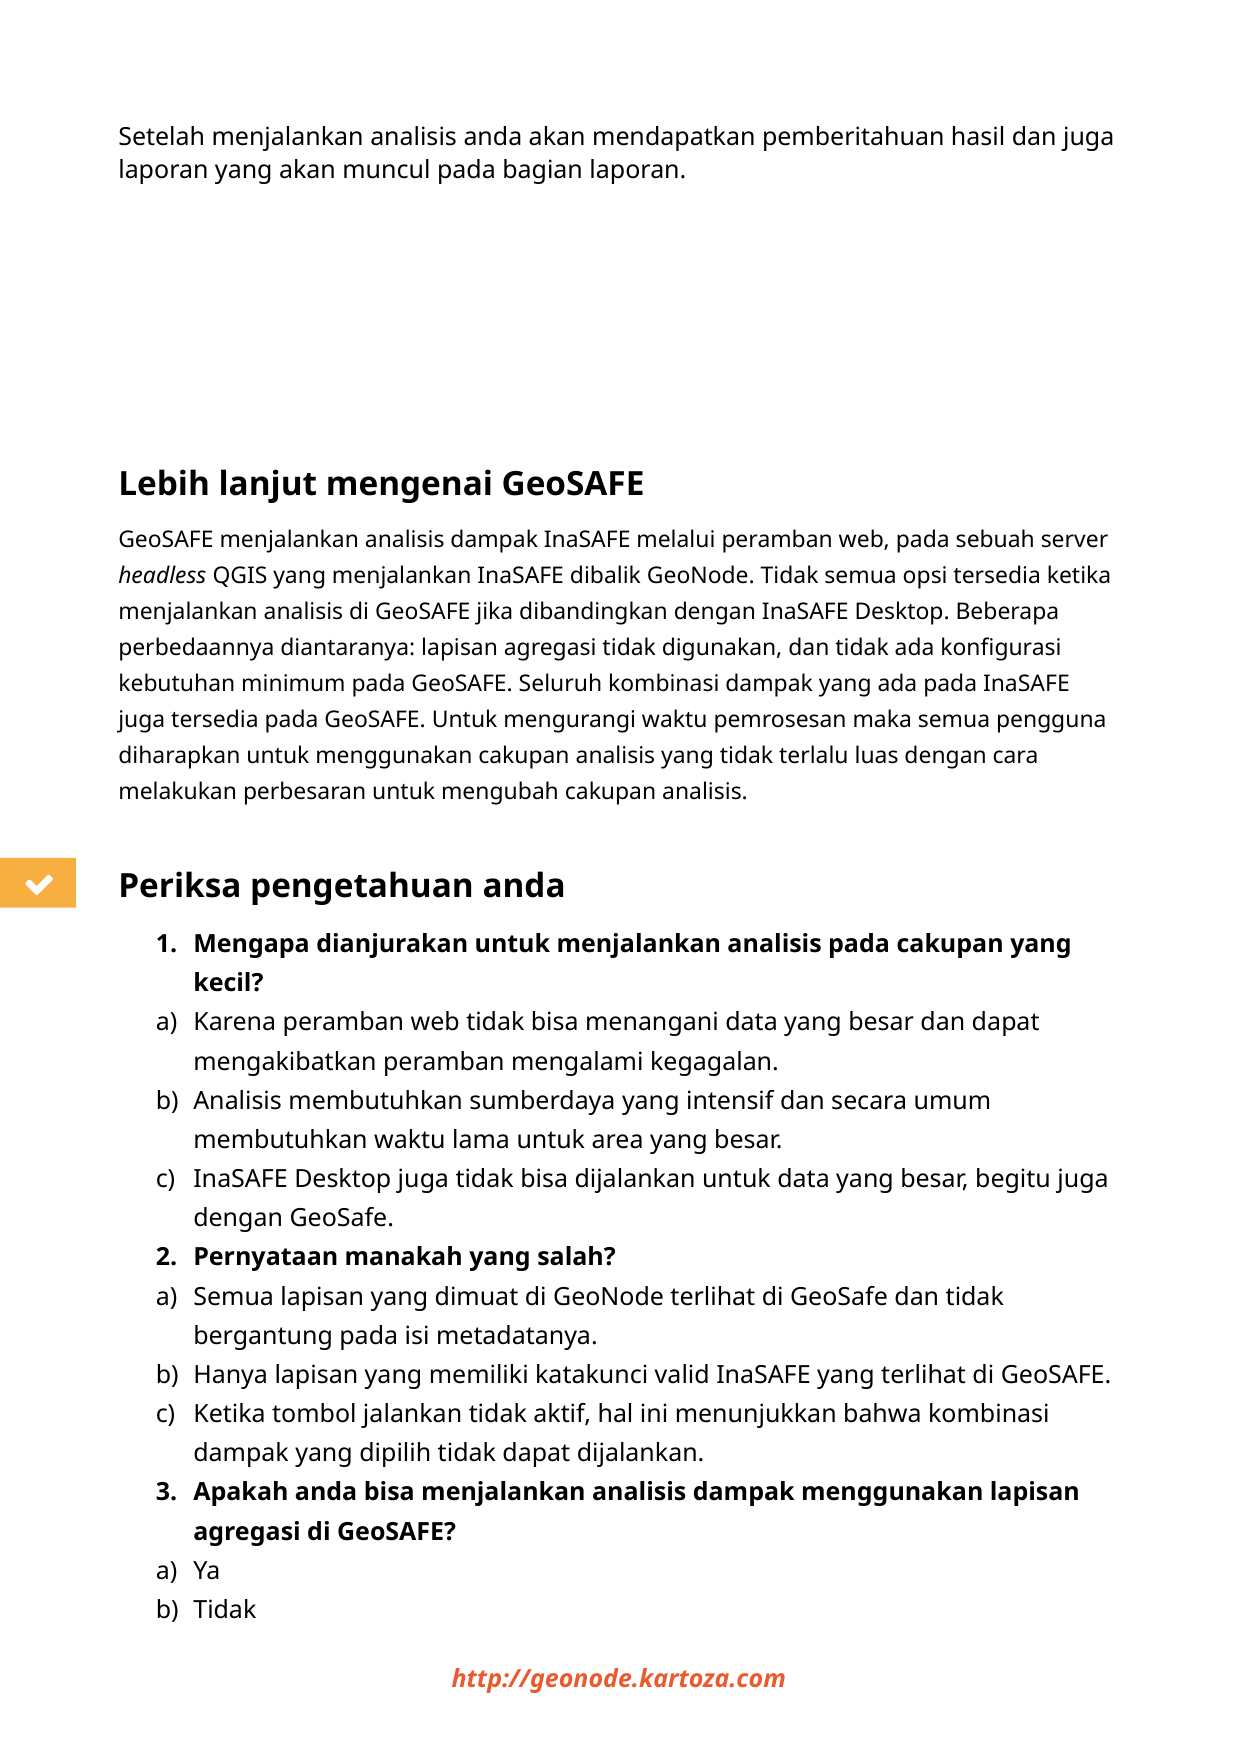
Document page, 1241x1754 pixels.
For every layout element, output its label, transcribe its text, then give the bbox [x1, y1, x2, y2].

text Setelah menjalankan analisis anda akan mendapatkan pemberitahuan hasil dan juga laporan yang akan muncul pada bagian laporan. [118, 118, 1122, 220]
text GeoSAFE menjalankan analisis dampak InaSAFE melalui peramban web, pada sebuah server headless QGIS yang menjalankan InaSAFE dibalik GeoNode. Tidak semua opsi tersedia ketika menjalankan analisis di GeoSAFE jika dibandingkan dengan InaSAFE Desktop. Beberapa perbedaannya diantaranya: lapisan agregasi tidak digunakan, dan tidak ada konfigurasi kebutuhan minimum pada GeoSAFE. Seluruh kombinasi dampak yang ada pada InaSAFE juga tersedia pada GeoSAFE. Untuk mengurangi waktu pemrosesan maka semua pengguna diharapkan untuk menggunakan cakupan analisis yang tidak terlalu luas dengan cara melakukan perbesaran untuk mengubah cakupan analisis. [118, 523, 1122, 806]
list Ketika tombol jalankan tidak aktif, hal ini menunjukkan bahwa kombinasi dampak yang dipilih tidak dapat dijalankan. [156, 1396, 1122, 1469]
list Karena peramban web tidak bisa menangani data yang besar dan dapat mengakibatkan peramban mengalami kegagalan. [156, 1004, 1122, 1077]
list Apakah anda bisa menjalankan analisis dampak menggunakan lapisan agregasi di GeoSAFE? [156, 1474, 1122, 1547]
list Analisis membutuhkan sumberdaya yang intensif dan secara umum membutuhkan waktu lama untuk area yang besar. [156, 1082, 1122, 1156]
list Pernyataan manakah yang salah? [156, 1239, 1122, 1273]
list Hanya lapisan yang memiliki katakunci valid InaSAFE yang terlihat di GeoSAFE. [156, 1356, 1122, 1391]
list InaSAFE Desktop juga tidak bisa dijalankan untuk data yang besar, begitu juga dengan GeoSafe. [156, 1161, 1122, 1234]
list Tidak [156, 1591, 1122, 1626]
list Semua lapisan yang dimuat di GeoNode terlihat di GeoSafe dan tidak bergantung pada isi metadatanya. [156, 1278, 1122, 1351]
subtitle Lebih lanjut mengenai GeoSAFE [118, 459, 1122, 505]
subtitle Periksa pengetahuan anda [118, 862, 1122, 907]
list Mengapa dianjurakan untuk menjalankan analisis pada cakupan yang kecil? [156, 926, 1122, 999]
list Ya [156, 1552, 1122, 1586]
